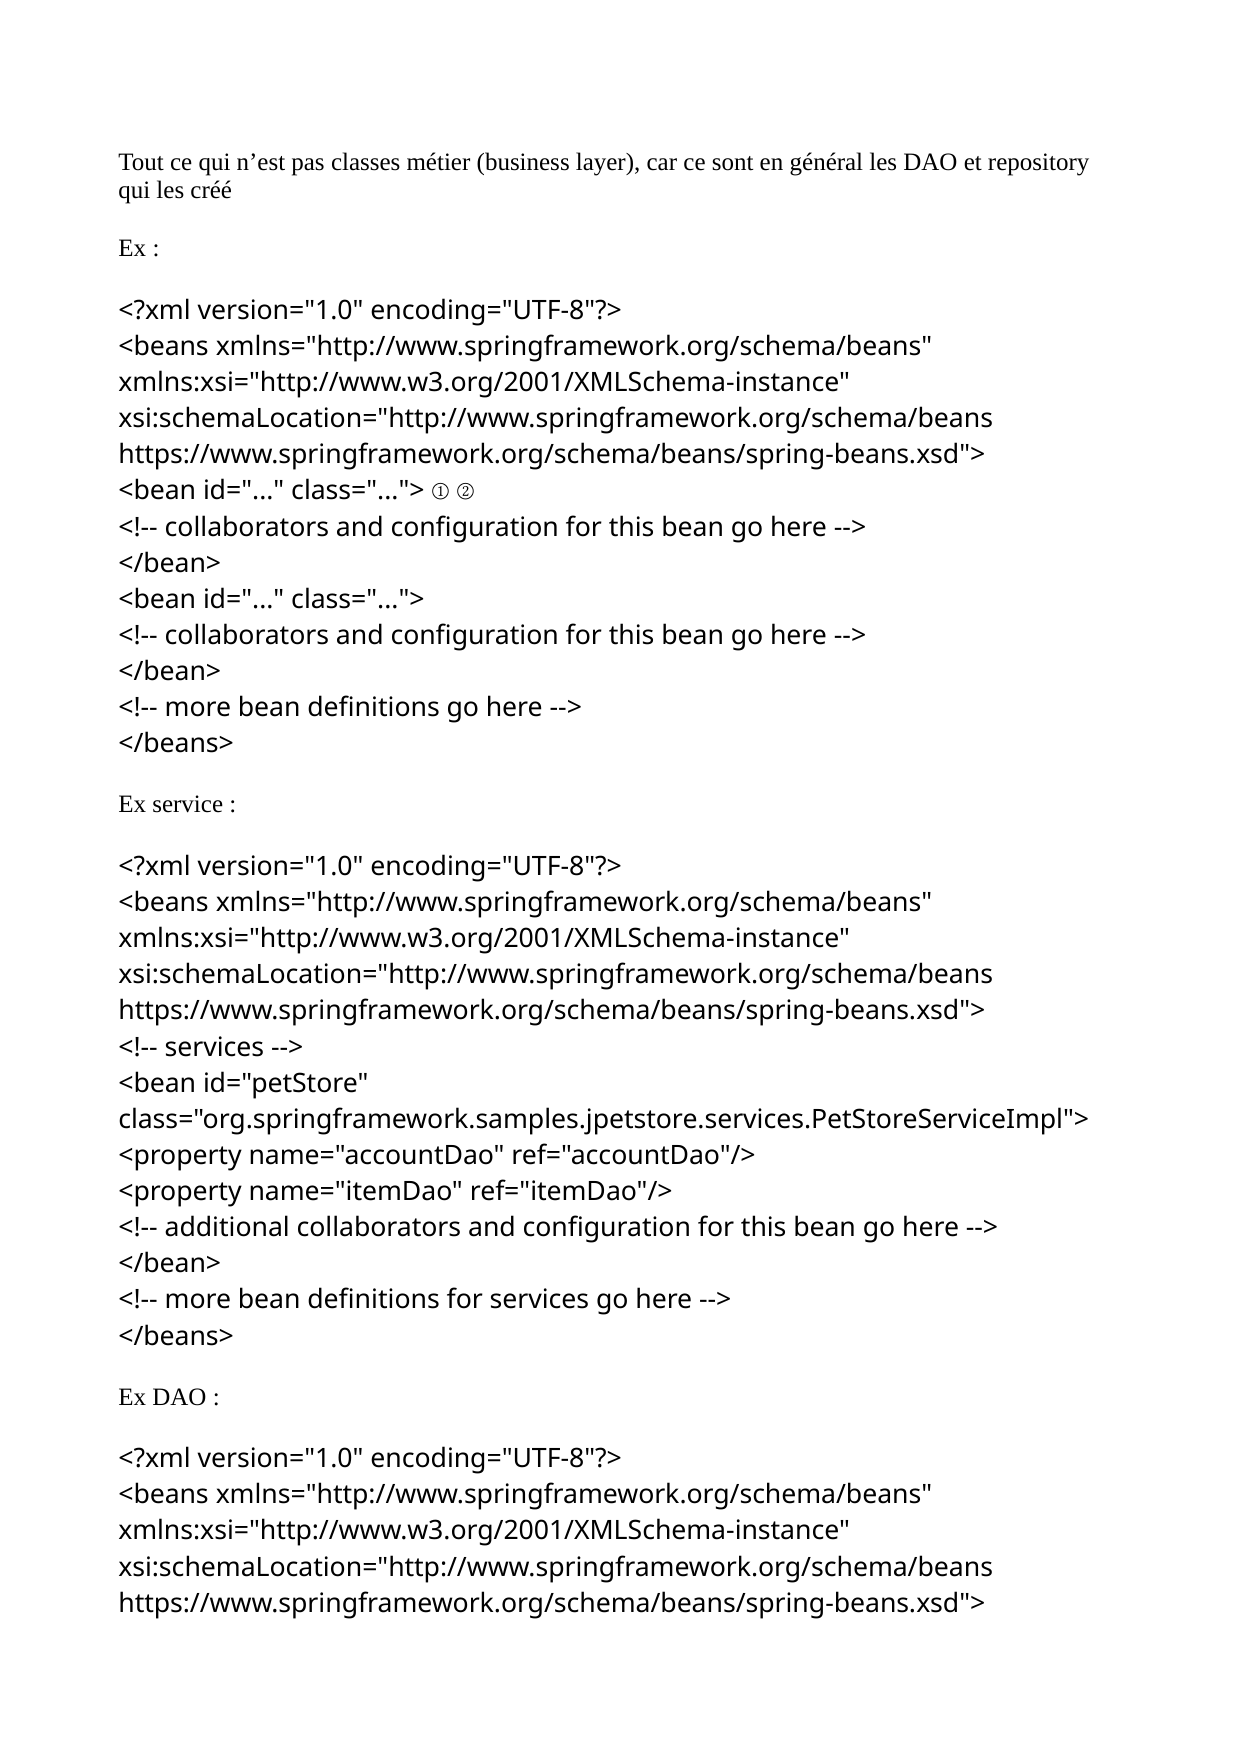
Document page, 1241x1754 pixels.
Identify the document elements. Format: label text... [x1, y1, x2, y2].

text Ex service : [118, 789, 1122, 818]
text Ex : [118, 233, 1122, 262]
text Tout ce qui n’est pas classes métier (business layer), car ce sont en général les DAO et repository qui les créé [118, 147, 1122, 204]
text Ex DAO : [118, 1382, 1122, 1410]
text <?xml version="1.0" encoding="UTF-8"?> <beans xmlns="http://www.springframework.org/schema/beans" xmlns:xsi="http://www.w3.org/2001/XMLSchema-instance" xsi:schemaLocation="http://www.springframework.org/schema/beans https://www.springframework.org/schema/beans/spring-beans.xsd"> <!-- services --> <bean id="petStore" class="org.springframework.samples.jpetstore.services.PetStoreServiceImpl"> <property name="accountDao" ref="accountDao"/> <property name="itemDao" ref="itemDao"/> <!-- additional collaborators and configuration for this bean go here --> </bean> <!-- more bean definitions for services go here --> </beans> [118, 847, 1122, 1353]
text <?xml version="1.0" encoding="UTF-8"?> <beans xmlns="http://www.springframework.org/schema/beans" xmlns:xsi="http://www.w3.org/2001/XMLSchema-instance" xsi:schemaLocation="http://www.springframework.org/schema/beans https://www.springframework.org/schema/beans/spring-beans.xsd"> [118, 1439, 1122, 1620]
text <?xml version="1.0" encoding="UTF-8"?> <beans xmlns="http://www.springframework.org/schema/beans" xmlns:xsi="http://www.w3.org/2001/XMLSchema-instance" xsi:schemaLocation="http://www.springframework.org/schema/beans https://www.springframework.org/schema/beans/spring-beans.xsd"> <bean id="..." class="..."> ① ② <!-- collaborators and configuration for this bean go here --> </bean> <bean id="..." class="..."> <!-- collaborators and configuration for this bean go here --> </bean> <!-- more bean definitions go here --> </beans> [118, 291, 1122, 761]
